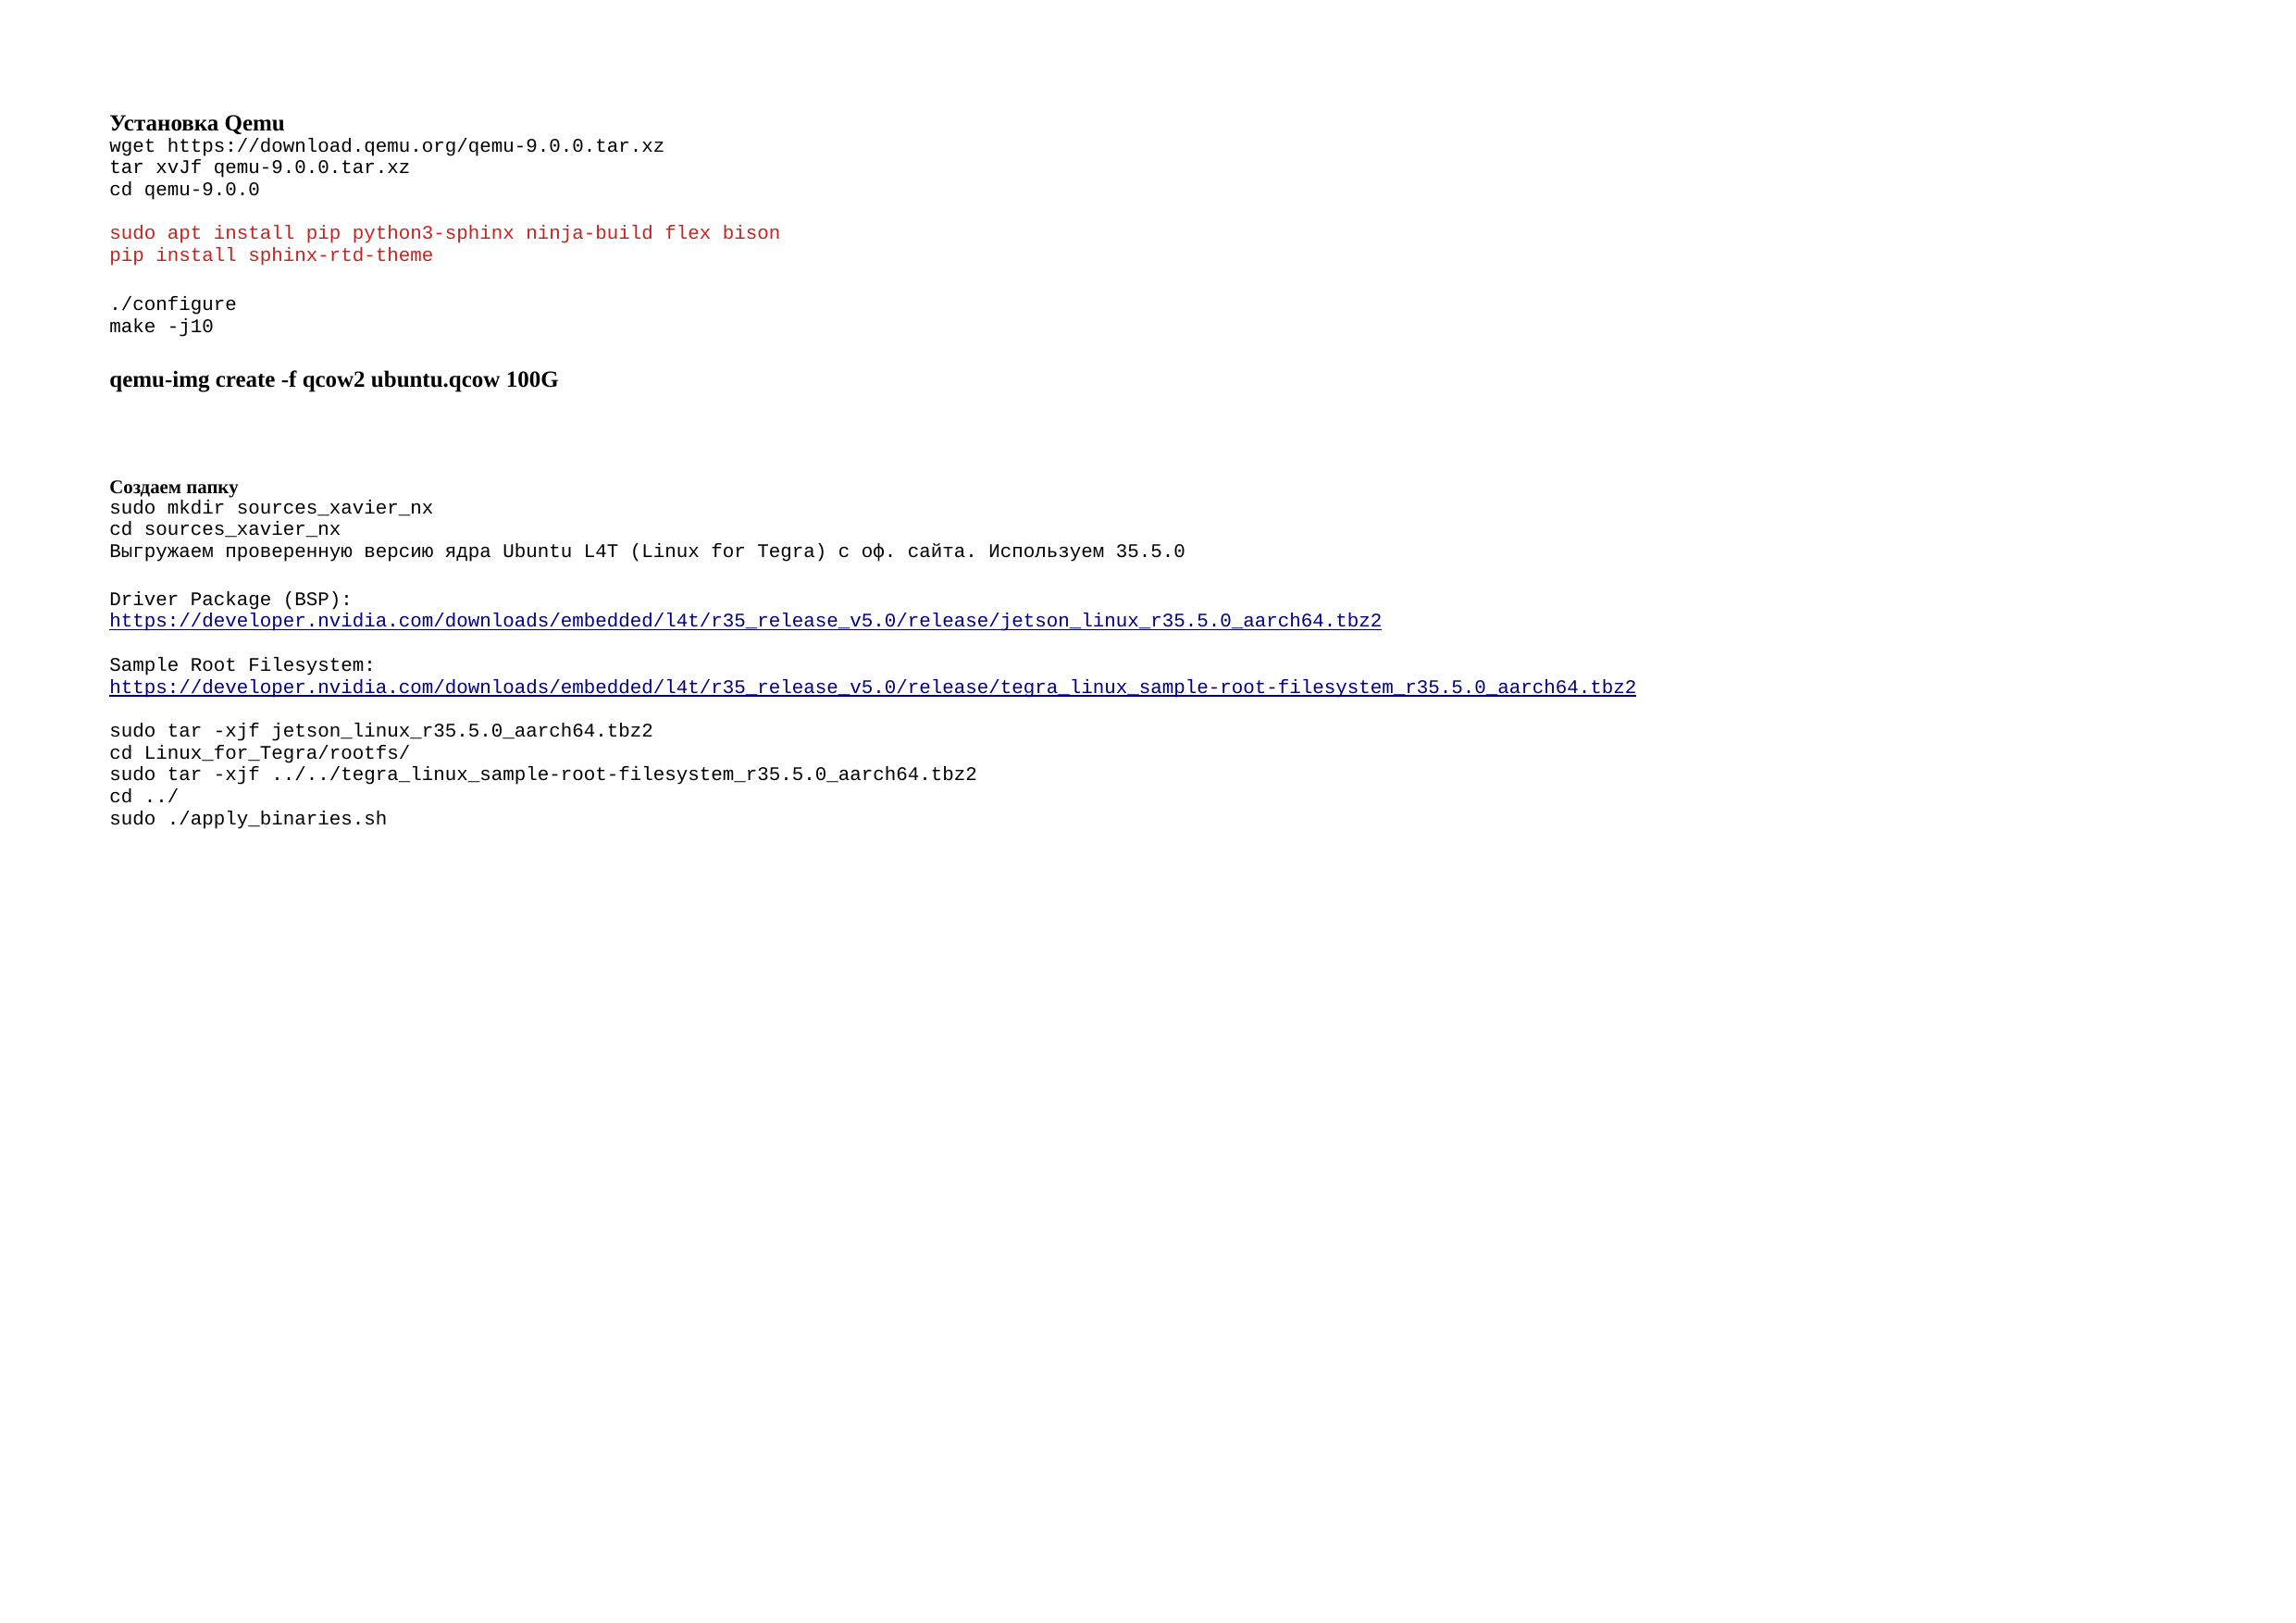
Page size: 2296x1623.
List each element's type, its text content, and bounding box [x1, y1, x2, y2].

text tar xvJf qemu-9.0.0.tar.xz [109, 158, 2186, 180]
text Создаем папку [109, 475, 2186, 498]
text Sample Root Filesystem: [109, 655, 2186, 677]
text sudo apt install pip python3-sphinx ninja-build flex bison [109, 223, 2186, 245]
text https://developer.nvidia.com/downloads/embedded/l4t/r35_release_v5.0/release/jetson_linux_r35.5.0_aarch64.tbz2 [109, 612, 2186, 633]
text make -j10 [109, 316, 2186, 339]
text pip install sphinx-rtd-theme [109, 245, 2186, 267]
text sudo mkdir sources_xavier_nx [109, 498, 2186, 519]
text Driver Package (BSP): [109, 589, 2186, 612]
text cd Linux_for_Tegra/rootfs/ [109, 743, 2186, 764]
text wget https://download.qemu.org/qemu-9.0.0.tar.xz [109, 136, 2186, 158]
text Выгружаем проверенную версию ядра Ubuntu L4T (Linux for Tegra) с оф. сайта. Используем 35.5.0 [109, 541, 2186, 563]
text sudo tar -xjf jetson_linux_r35.5.0_aarch64.tbz2 [109, 721, 2186, 743]
text sudo tar -xjf ../../tegra_linux_sample-root-filesystem_r35.5.0_aarch64.tbz2 [109, 764, 2186, 787]
text cd sources_xavier_nx [109, 519, 2186, 541]
text cd ../ [109, 787, 2186, 809]
text qemu-img create -f qcow2 ubuntu.qcow 100G [109, 365, 2186, 392]
text Установка Qemu [109, 109, 2186, 136]
text https://developer.nvidia.com/downloads/embedded/l4t/r35_release_v5.0/release/tegra_linux_sample-root-filesystem_r35.5.0_aarch64.tbz2 [109, 677, 2186, 700]
text cd qemu-9.0.0 [109, 180, 2186, 202]
text ./configure [109, 294, 2186, 316]
text sudo ./apply_binaries.sh [109, 809, 2186, 830]
